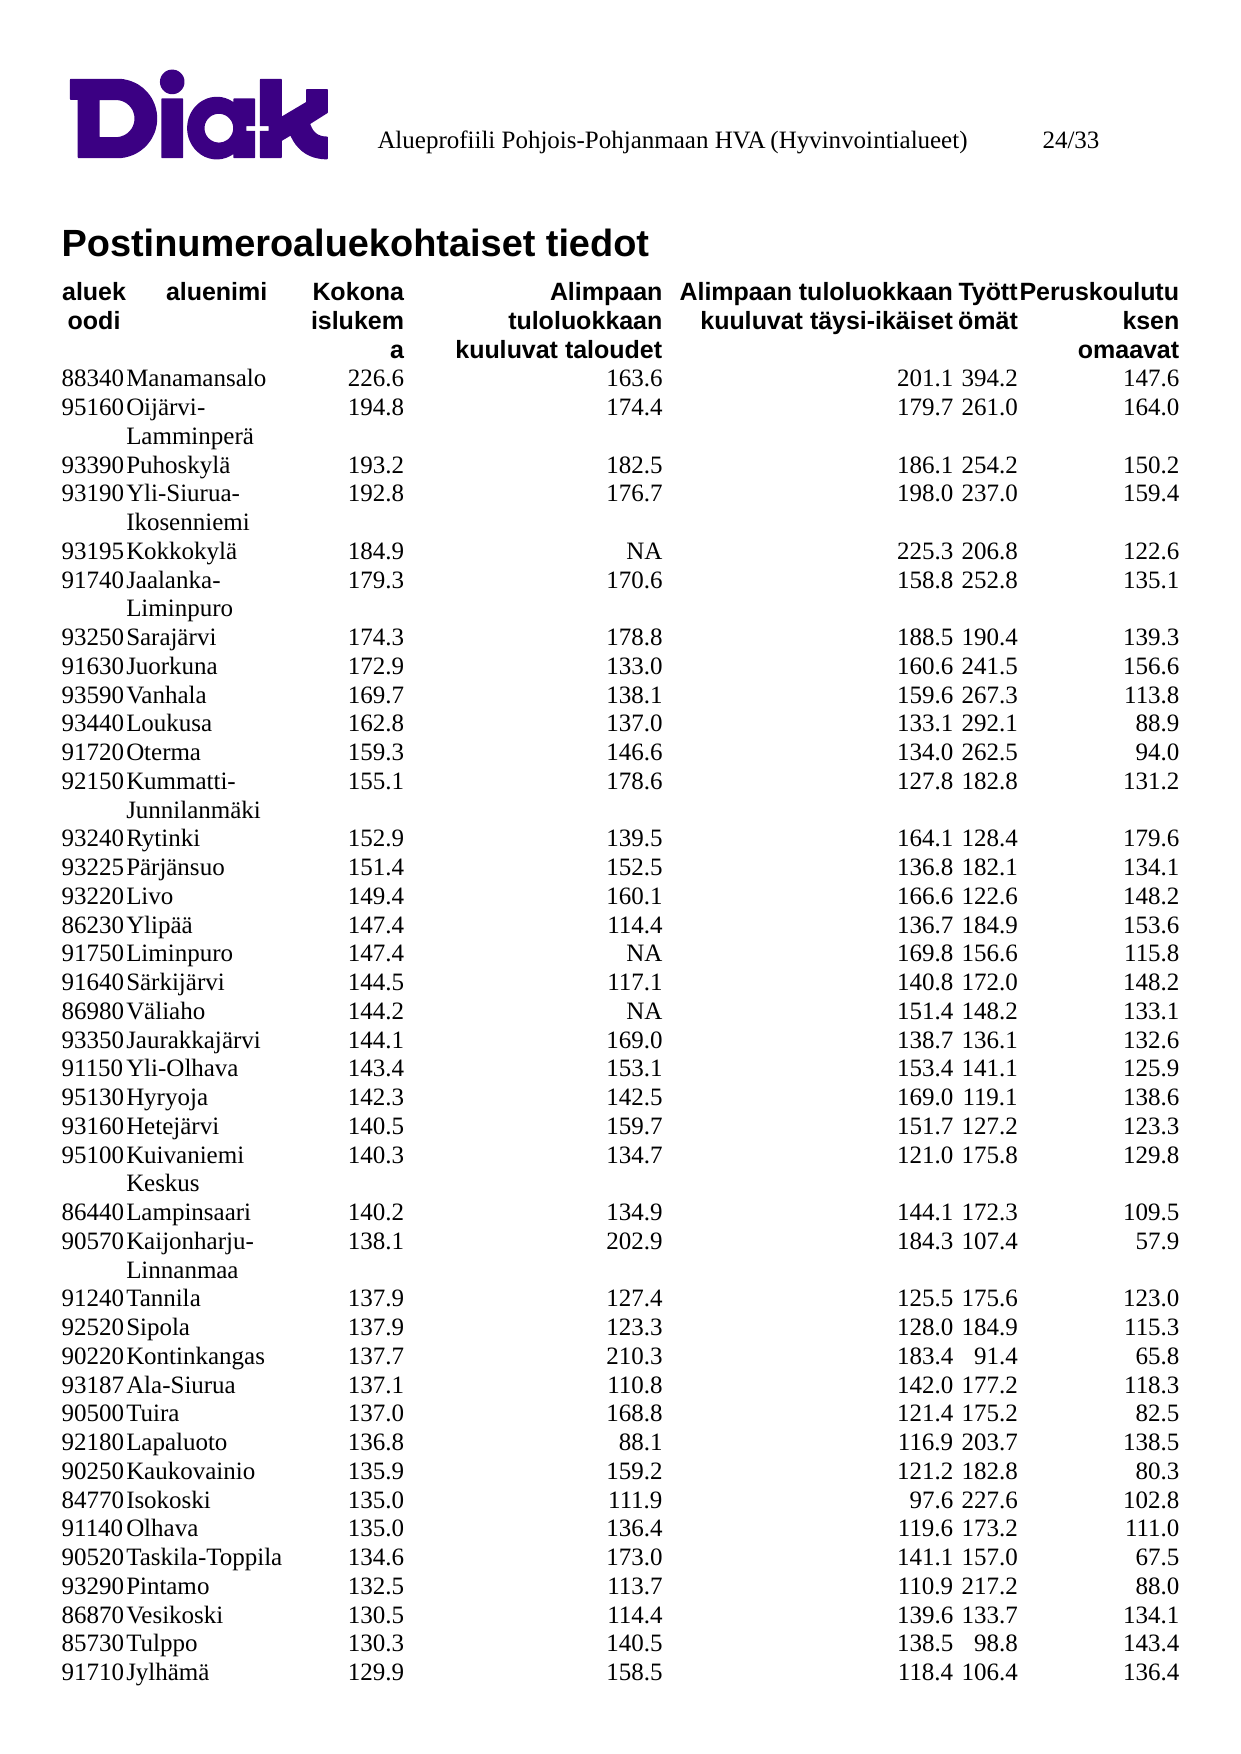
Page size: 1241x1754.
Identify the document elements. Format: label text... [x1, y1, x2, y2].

table_cell 169.0 [662, 1082, 953, 1111]
table_cell 164.1 [662, 824, 953, 852]
table_cell 92180 [61, 1427, 126, 1456]
table_cell 168.8 [404, 1399, 662, 1427]
table_cell 88.1 [404, 1427, 662, 1456]
table_cell 184.9 [307, 536, 404, 565]
table_cell 190.4 [953, 622, 1017, 651]
table_cell 162.8 [307, 709, 404, 737]
table_cell 90220 [61, 1341, 126, 1370]
table_cell 136.4 [404, 1514, 662, 1542]
table_cell 122.6 [953, 881, 1017, 910]
table_cell 139.3 [1018, 622, 1179, 651]
table_cell 133.0 [404, 651, 662, 680]
table_cell NA [404, 536, 662, 565]
table_cell 130.5 [307, 1600, 404, 1628]
table_cell 151.7 [662, 1111, 953, 1140]
table_cell Sarajärvi [126, 622, 307, 651]
table_cell 153.4 [662, 1054, 953, 1082]
table_cell 116.9 [662, 1427, 953, 1456]
table_cell Kummatti-Junnilanmäki [126, 766, 307, 823]
table_cell 130.3 [307, 1629, 404, 1657]
table_cell 175.6 [953, 1284, 1017, 1312]
table_cell 159.2 [404, 1456, 662, 1485]
table_cell 254.2 [953, 450, 1017, 478]
table_cell 262.5 [953, 737, 1017, 766]
table_cell 157.0 [953, 1542, 1017, 1571]
table_cell 153.6 [1018, 910, 1179, 938]
table_cell 86440 [61, 1197, 126, 1226]
table_cell 111.0 [1018, 1514, 1179, 1542]
table_cell 193.2 [307, 450, 404, 478]
table_cell Tannila [126, 1284, 307, 1312]
table_cell 226.6 [307, 364, 404, 392]
table_cell 183.4 [662, 1341, 953, 1370]
table_cell 172.0 [953, 967, 1017, 996]
table_cell 267.3 [953, 680, 1017, 708]
table_cell 90500 [61, 1399, 126, 1427]
table_cell 132.6 [1018, 1025, 1179, 1053]
table_cell 110.8 [404, 1370, 662, 1398]
table_cell 182.8 [953, 766, 1017, 823]
table_cell 138.5 [662, 1629, 953, 1657]
table_cell 142.5 [404, 1082, 662, 1111]
table_cell 152.9 [307, 824, 404, 852]
table_cell 115.3 [1018, 1312, 1179, 1341]
table_cell 159.6 [662, 680, 953, 708]
table_cell 93240 [61, 824, 126, 852]
table_cell Kaukovainio [126, 1456, 307, 1485]
table_cell 237.0 [953, 479, 1017, 536]
table_cell 86230 [61, 910, 126, 938]
table_header aluekoodi [61, 277, 126, 363]
table_cell 85730 [61, 1629, 126, 1657]
table_cell 140.3 [307, 1140, 404, 1197]
table_cell 91640 [61, 967, 126, 996]
table_cell 110.9 [662, 1571, 953, 1600]
table_header Alimpaan tuloluokkaan kuuluvat täysi-ikäiset [662, 277, 953, 363]
table_cell 95160 [61, 392, 126, 450]
table_cell 125.5 [662, 1284, 953, 1312]
table_cell 160.1 [404, 881, 662, 910]
table_cell 67.5 [1018, 1542, 1179, 1571]
table_cell 144.5 [307, 967, 404, 996]
table_cell 93350 [61, 1025, 126, 1053]
table_cell 141.1 [662, 1542, 953, 1571]
table_cell 93195 [61, 536, 126, 565]
table_cell 156.6 [953, 939, 1017, 967]
table_cell 127.8 [662, 766, 953, 823]
table_cell 136.7 [662, 910, 953, 938]
table_header aluenimi [126, 277, 307, 363]
table_cell 102.8 [1018, 1485, 1179, 1513]
table_cell 147.4 [307, 910, 404, 938]
table_cell 91750 [61, 939, 126, 967]
table_cell Liminpuro [126, 939, 307, 967]
table_cell 91720 [61, 737, 126, 766]
table_cell NA [404, 939, 662, 967]
table_cell 227.6 [953, 1485, 1017, 1513]
table_cell 158.5 [404, 1657, 662, 1686]
table_cell 261.0 [953, 392, 1017, 450]
table_cell 93440 [61, 709, 126, 737]
table_cell 91240 [61, 1284, 126, 1312]
table_cell Kuivaniemi Keskus [126, 1140, 307, 1197]
table_cell 136.1 [953, 1025, 1017, 1053]
table_cell 176.7 [404, 479, 662, 536]
table_cell 139.5 [404, 824, 662, 852]
table_cell Oijärvi-Lamminperä [126, 392, 307, 450]
table_cell 137.9 [307, 1312, 404, 1341]
table_cell 159.7 [404, 1111, 662, 1140]
table_cell 111.9 [404, 1485, 662, 1513]
table_cell 91710 [61, 1657, 126, 1686]
table_cell 121.0 [662, 1140, 953, 1197]
table_cell 90570 [61, 1226, 126, 1283]
table_cell 93250 [61, 622, 126, 651]
table_cell 172.3 [953, 1197, 1017, 1226]
table_cell Ylipää [126, 910, 307, 938]
table_cell Lampinsaari [126, 1197, 307, 1226]
table_cell 128.4 [953, 824, 1017, 852]
table_cell 117.1 [404, 967, 662, 996]
table_cell Lapaluoto [126, 1427, 307, 1456]
table_cell Yli-Siurua-Ikosenniemi [126, 479, 307, 536]
table_cell 114.4 [404, 1600, 662, 1628]
table_cell 88.0 [1018, 1571, 1179, 1600]
table_cell 172.9 [307, 651, 404, 680]
table_cell Hyryoja [126, 1082, 307, 1111]
table_cell 133.7 [953, 1600, 1017, 1628]
table_cell 91630 [61, 651, 126, 680]
table_cell 136.8 [307, 1427, 404, 1456]
table_cell Väliaho [126, 996, 307, 1025]
table_cell Jaurakkajärvi [126, 1025, 307, 1053]
table_cell Pintamo [126, 1571, 307, 1600]
table_cell 138.1 [404, 680, 662, 708]
table_cell 206.8 [953, 536, 1017, 565]
table_cell 169.8 [662, 939, 953, 967]
table_cell 57.9 [1018, 1226, 1179, 1283]
table_cell Jylhämä [126, 1657, 307, 1686]
table_cell 118.4 [662, 1657, 953, 1686]
table_cell 138.1 [307, 1226, 404, 1283]
table_cell 141.1 [953, 1054, 1017, 1082]
table_cell Hetejärvi [126, 1111, 307, 1140]
table_cell 93187 [61, 1370, 126, 1398]
table_cell 177.2 [953, 1370, 1017, 1398]
table_cell 184.3 [662, 1226, 953, 1283]
table_cell 84770 [61, 1485, 126, 1513]
table_cell 166.6 [662, 881, 953, 910]
table_cell Rytinki [126, 824, 307, 852]
table_cell 139.6 [662, 1600, 953, 1628]
table_cell 129.9 [307, 1657, 404, 1686]
table_cell 143.4 [307, 1054, 404, 1082]
table_cell 169.0 [404, 1025, 662, 1053]
table_cell 93190 [61, 479, 126, 536]
table_cell 134.9 [404, 1197, 662, 1226]
table_cell 93390 [61, 450, 126, 478]
table_cell 149.4 [307, 881, 404, 910]
table_cell 123.3 [1018, 1111, 1179, 1140]
table_cell Isokoski [126, 1485, 307, 1513]
table_cell 292.1 [953, 709, 1017, 737]
table_cell 178.6 [404, 766, 662, 823]
table_cell 90250 [61, 1456, 126, 1485]
table_cell Olhava [126, 1514, 307, 1542]
table_cell Ala-Siurua [126, 1370, 307, 1398]
subtitle Postinumeroaluekohtaiset tiedot [61, 221, 1179, 265]
table_cell 174.3 [307, 622, 404, 651]
table_cell Tulppo [126, 1629, 307, 1657]
table_cell 115.8 [1018, 939, 1179, 967]
table_cell 179.3 [307, 565, 404, 622]
table_cell 140.5 [307, 1111, 404, 1140]
table_cell 153.1 [404, 1054, 662, 1082]
table_cell 202.9 [404, 1226, 662, 1283]
table_cell Vesikoski [126, 1600, 307, 1628]
table_cell 144.2 [307, 996, 404, 1025]
table_cell 140.5 [404, 1629, 662, 1657]
table_cell 137.0 [307, 1399, 404, 1427]
table_cell 123.3 [404, 1312, 662, 1341]
table_cell 118.3 [1018, 1370, 1179, 1398]
table_cell 184.9 [953, 910, 1017, 938]
table_cell 198.0 [662, 479, 953, 536]
table_cell 225.3 [662, 536, 953, 565]
table_cell 119.1 [953, 1082, 1017, 1111]
table_cell 146.6 [404, 737, 662, 766]
table_cell 129.8 [1018, 1140, 1179, 1197]
table_cell Taskila-Toppila [126, 1542, 307, 1571]
table_cell 174.4 [404, 392, 662, 450]
table_cell 109.5 [1018, 1197, 1179, 1226]
table_cell 133.1 [662, 709, 953, 737]
table_cell 88.9 [1018, 709, 1179, 737]
table_cell Sipola [126, 1312, 307, 1341]
table_cell 137.0 [404, 709, 662, 737]
table_cell 90520 [61, 1542, 126, 1571]
table_cell 92150 [61, 766, 126, 823]
table_cell Manamansalo [126, 364, 307, 392]
table_cell 252.8 [953, 565, 1017, 622]
table_cell 158.8 [662, 565, 953, 622]
table_cell 93225 [61, 852, 126, 881]
table_cell 65.8 [1018, 1341, 1179, 1370]
table_cell 140.2 [307, 1197, 404, 1226]
table_cell 136.4 [1018, 1657, 1179, 1686]
table_cell 88340 [61, 364, 126, 392]
table_cell 201.1 [662, 364, 953, 392]
table_cell 95100 [61, 1140, 126, 1197]
table_cell 114.4 [404, 910, 662, 938]
table_cell 164.0 [1018, 392, 1179, 450]
table_cell 94.0 [1018, 737, 1179, 766]
table_cell 138.6 [1018, 1082, 1179, 1111]
table_cell 91150 [61, 1054, 126, 1082]
table_cell 135.1 [1018, 565, 1179, 622]
table_cell 135.9 [307, 1456, 404, 1485]
table_cell 144.1 [307, 1025, 404, 1053]
table_cell 159.3 [307, 737, 404, 766]
table_cell 182.1 [953, 852, 1017, 881]
table_cell 173.0 [404, 1542, 662, 1571]
table_cell 137.1 [307, 1370, 404, 1398]
table_cell 144.1 [662, 1197, 953, 1226]
table_cell 175.2 [953, 1399, 1017, 1427]
table_cell 148.2 [1018, 967, 1179, 996]
table_cell 133.1 [1018, 996, 1179, 1025]
table_cell 92520 [61, 1312, 126, 1341]
table_cell 179.7 [662, 392, 953, 450]
table_cell 151.4 [662, 996, 953, 1025]
table_cell 182.5 [404, 450, 662, 478]
table_cell 93160 [61, 1111, 126, 1140]
table_cell 135.0 [307, 1514, 404, 1542]
table_cell 93290 [61, 1571, 126, 1600]
table_cell 121.4 [662, 1399, 953, 1427]
table_cell Kontinkangas [126, 1341, 307, 1370]
table_cell 80.3 [1018, 1456, 1179, 1485]
table_cell 127.2 [953, 1111, 1017, 1140]
table_cell 131.2 [1018, 766, 1179, 823]
table_cell 123.0 [1018, 1284, 1179, 1312]
table_cell 134.1 [1018, 852, 1179, 881]
table_cell 127.4 [404, 1284, 662, 1312]
table_cell 184.9 [953, 1312, 1017, 1341]
table_cell 137.9 [307, 1284, 404, 1312]
table_cell 137.7 [307, 1341, 404, 1370]
table_cell 210.3 [404, 1341, 662, 1370]
table_cell NA [404, 996, 662, 1025]
table_cell 186.1 [662, 450, 953, 478]
table_cell Tuira [126, 1399, 307, 1427]
table_cell 203.7 [953, 1427, 1017, 1456]
table_cell 134.6 [307, 1542, 404, 1571]
table_cell 175.8 [953, 1140, 1017, 1197]
table_cell 136.8 [662, 852, 953, 881]
table_cell 241.5 [953, 651, 1017, 680]
table_cell 107.4 [953, 1226, 1017, 1283]
table_cell 106.4 [953, 1657, 1017, 1686]
table_cell 121.2 [662, 1456, 953, 1485]
table_cell 134.7 [404, 1140, 662, 1197]
table_cell 142.0 [662, 1370, 953, 1398]
table_cell 86980 [61, 996, 126, 1025]
table_cell 194.8 [307, 392, 404, 450]
table_cell 160.6 [662, 651, 953, 680]
table_cell 91140 [61, 1514, 126, 1542]
table_cell 152.5 [404, 852, 662, 881]
table_cell 98.8 [953, 1629, 1017, 1657]
table_cell Pärjänsuo [126, 852, 307, 881]
table_cell 134.1 [1018, 1600, 1179, 1628]
table_cell Juorkuna [126, 651, 307, 680]
table_cell 113.7 [404, 1571, 662, 1600]
table_cell 86870 [61, 1600, 126, 1628]
table_header Kokonaislukema [307, 277, 404, 363]
table_cell 217.2 [953, 1571, 1017, 1600]
table_cell 155.1 [307, 766, 404, 823]
table_cell 93220 [61, 881, 126, 910]
table_cell 138.7 [662, 1025, 953, 1053]
table_cell Kaijonharju-Linnanmaa [126, 1226, 307, 1283]
table_header Työttömät [953, 277, 1017, 363]
table_cell Kokkokylä [126, 536, 307, 565]
table_cell 95130 [61, 1082, 126, 1111]
table_cell Yli-Olhava [126, 1054, 307, 1082]
table_cell 142.3 [307, 1082, 404, 1111]
table_cell 394.2 [953, 364, 1017, 392]
table_header Peruskoulutuksen omaavat [1018, 277, 1179, 363]
table_cell 128.0 [662, 1312, 953, 1341]
table_cell 113.8 [1018, 680, 1179, 708]
table_cell 156.6 [1018, 651, 1179, 680]
table_cell 170.6 [404, 565, 662, 622]
table_cell 147.4 [307, 939, 404, 967]
table_cell Loukusa [126, 709, 307, 737]
table_cell 178.8 [404, 622, 662, 651]
table_cell 147.6 [1018, 364, 1179, 392]
table_cell 173.2 [953, 1514, 1017, 1542]
table_cell 148.2 [953, 996, 1017, 1025]
table_cell 163.6 [404, 364, 662, 392]
table_cell 91740 [61, 565, 126, 622]
table_cell 134.0 [662, 737, 953, 766]
table_cell Jaalanka-Liminpuro [126, 565, 307, 622]
table_cell 148.2 [1018, 881, 1179, 910]
table_cell 169.7 [307, 680, 404, 708]
table_cell 119.6 [662, 1514, 953, 1542]
table_cell 93590 [61, 680, 126, 708]
table_cell 182.8 [953, 1456, 1017, 1485]
table_cell 151.4 [307, 852, 404, 881]
table_cell 82.5 [1018, 1399, 1179, 1427]
table_cell 97.6 [662, 1485, 953, 1513]
table_cell 159.4 [1018, 479, 1179, 536]
table_cell 192.8 [307, 479, 404, 536]
table_cell 179.6 [1018, 824, 1179, 852]
table_cell 125.9 [1018, 1054, 1179, 1082]
table_cell 143.4 [1018, 1629, 1179, 1657]
table_cell 188.5 [662, 622, 953, 651]
table_cell Puhoskylä [126, 450, 307, 478]
table_cell Oterma [126, 737, 307, 766]
table_cell Särkijärvi [126, 967, 307, 996]
table_cell 150.2 [1018, 450, 1179, 478]
table_cell 91.4 [953, 1341, 1017, 1370]
table_cell Livo [126, 881, 307, 910]
table_cell 138.5 [1018, 1427, 1179, 1456]
table_cell 132.5 [307, 1571, 404, 1600]
table_cell 122.6 [1018, 536, 1179, 565]
table_cell 135.0 [307, 1485, 404, 1513]
table_header Alimpaan tuloluokkaan kuuluvat taloudet [404, 277, 662, 363]
table_cell 140.8 [662, 967, 953, 996]
table_cell Vanhala [126, 680, 307, 708]
